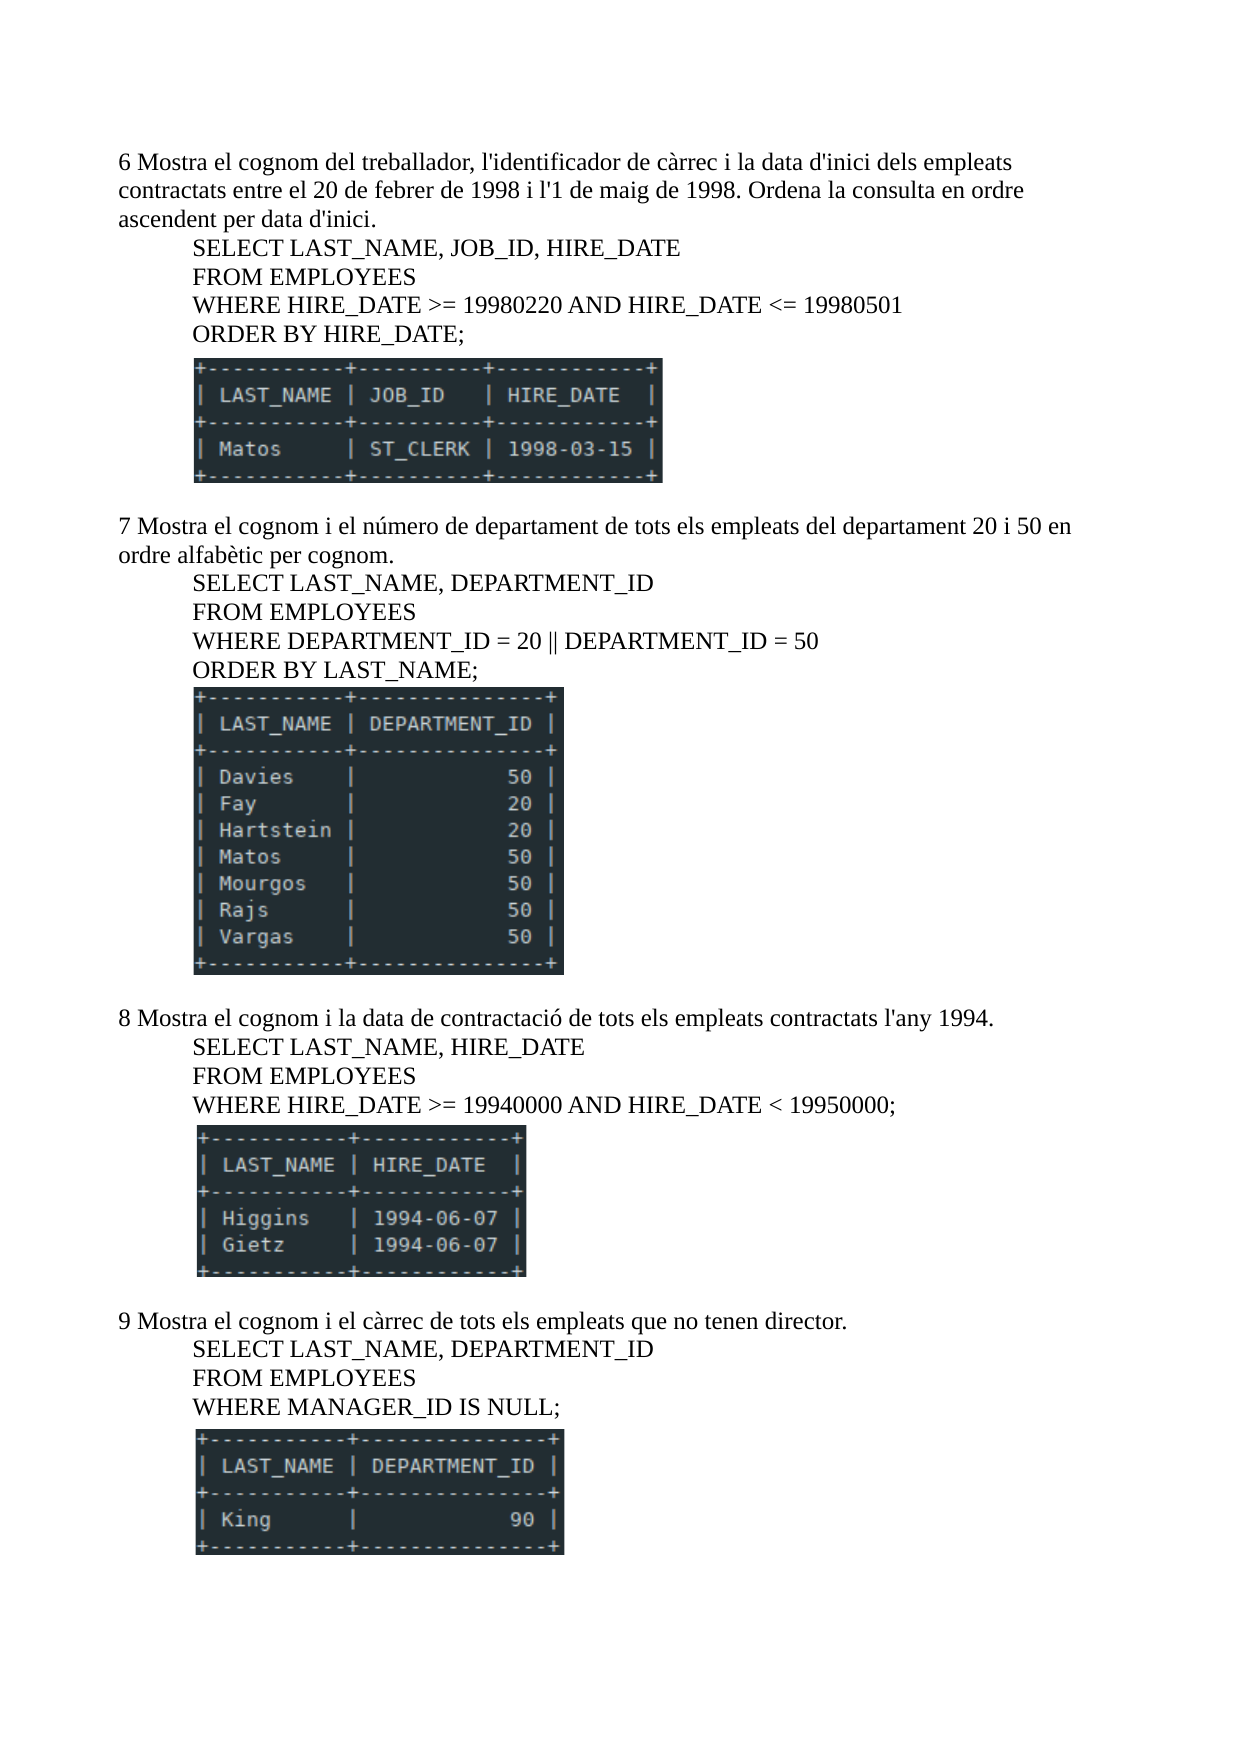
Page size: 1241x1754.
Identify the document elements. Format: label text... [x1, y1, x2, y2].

text 6 Mostra el cognom del treballador, l'identificador de càrrec i la data d'inici dels empleats contractats entre el 20 de febrer de 1998 i l'1 de maig de 1998. Ordena la consulta en ordre ascendent per data d'inici. [118, 147, 1122, 233]
picture [193, 358, 663, 483]
text 8 Mostra el cognom i la data de contractació de tots els empleats contractats l'any 1994. [118, 1003, 1122, 1032]
text ORDER BY HIRE_DATE; [118, 319, 1122, 348]
text WHERE MANAGER_ID IS NULL; [118, 1392, 1122, 1421]
text ORDER BY LAST_NAME; [118, 655, 1122, 683]
text SELECT LAST_NAME, DEPARTMENT_ID [118, 568, 1122, 597]
text WHERE DEPARTMENT_ID = 20 || DEPARTMENT_ID = 50 [118, 626, 1122, 655]
picture [193, 687, 564, 975]
text FROM EMPLOYEES [118, 262, 1122, 291]
text FROM EMPLOYEES [118, 1061, 1122, 1090]
text FROM EMPLOYEES [118, 597, 1122, 626]
text 9 Mostra el cognom i el càrrec de tots els empleats que no tenen director. [118, 1306, 1122, 1334]
text 7 Mostra el cognom i el número de departament de tots els empleats del departament 20 i 50 en ordre alfabètic per cognom. [118, 511, 1122, 568]
text WHERE HIRE_DATE >= 19940000 AND HIRE_DATE < 19950000; [118, 1090, 1122, 1118]
text FROM EMPLOYEES [118, 1363, 1122, 1392]
text SELECT LAST_NAME, HIRE_DATE [118, 1032, 1122, 1061]
text WHERE HIRE_DATE >= 19980220 AND HIRE_DATE <= 19980501 [118, 291, 1122, 319]
picture [195, 1429, 565, 1555]
picture [196, 1125, 527, 1277]
text SELECT LAST_NAME, DEPARTMENT_ID [118, 1334, 1122, 1363]
text SELECT LAST_NAME, JOB_ID, HIRE_DATE [118, 233, 1122, 262]
